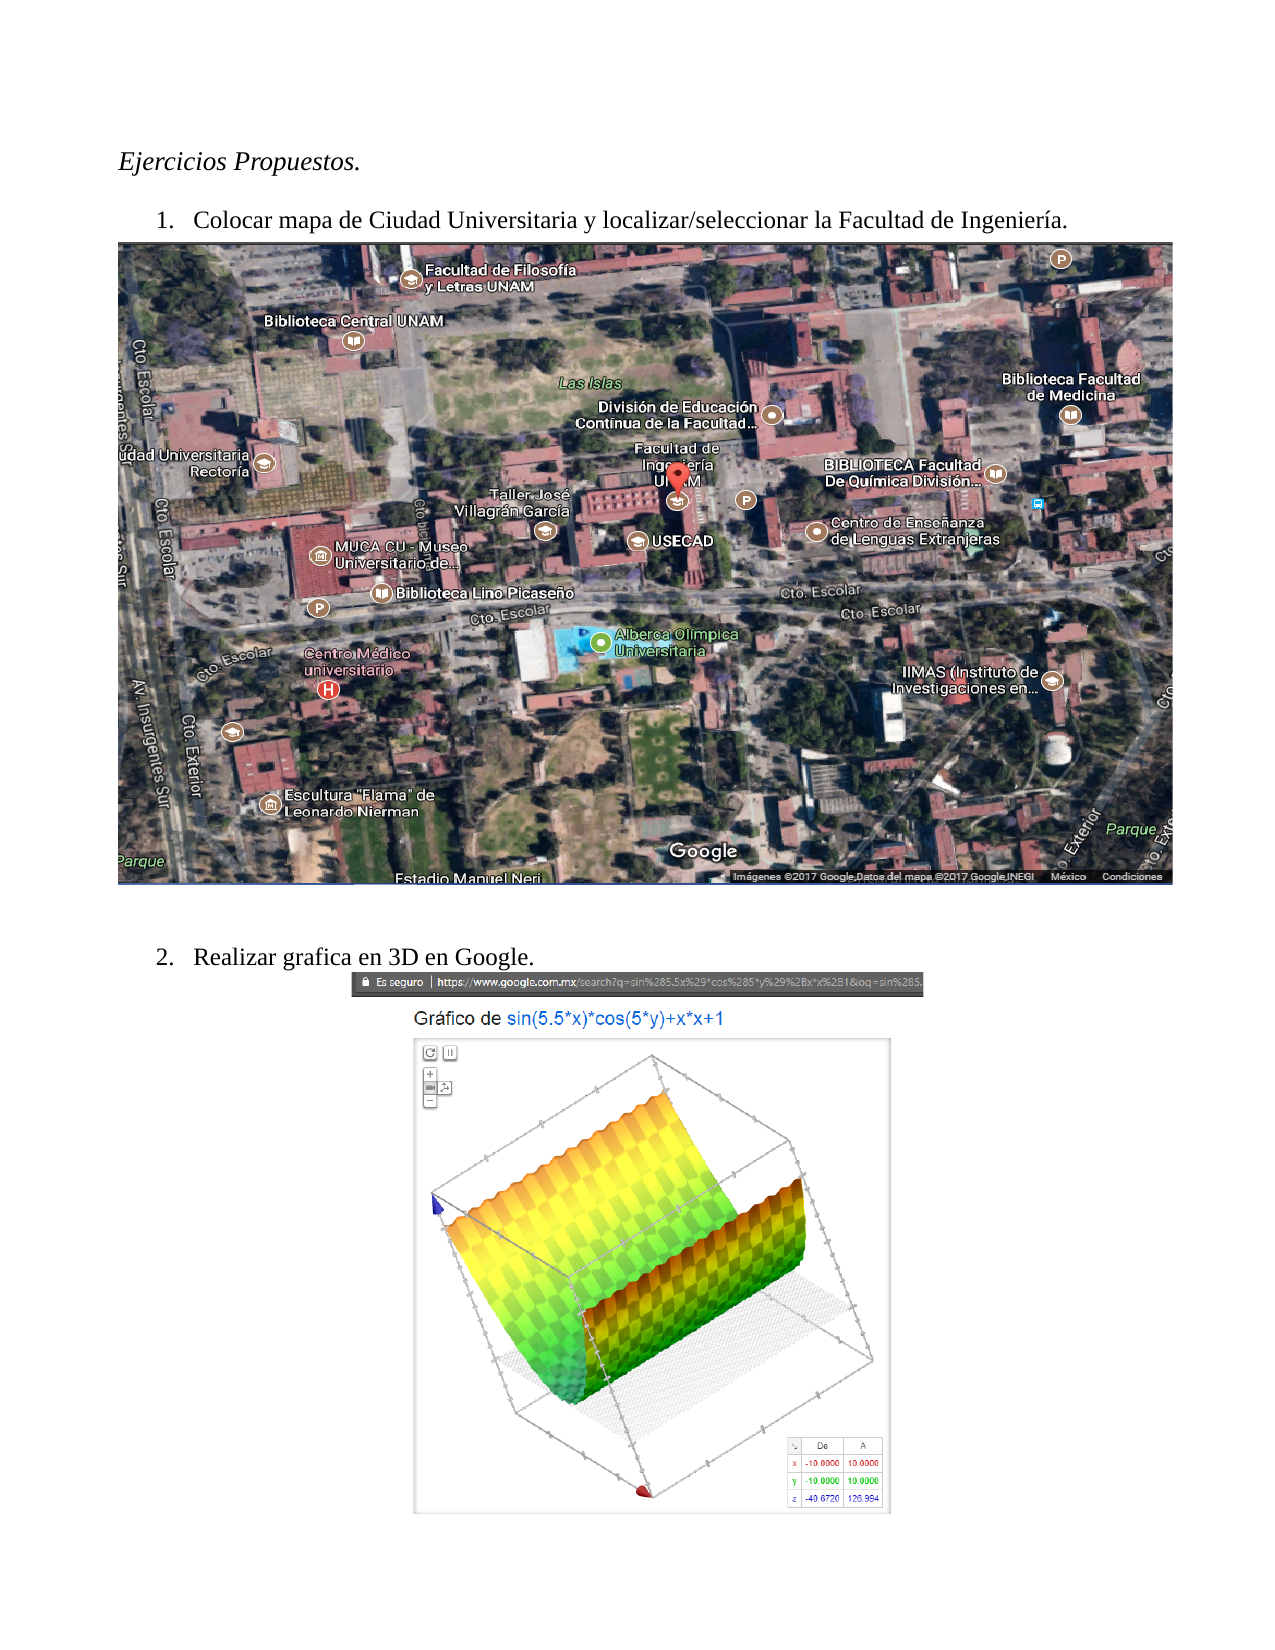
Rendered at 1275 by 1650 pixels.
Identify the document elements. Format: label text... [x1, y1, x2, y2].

text Ejercicios Propuestos. [118, 145, 1205, 177]
list Colocar mapa de Ciudad Universitaria y localizar/seleccionar la Facultad de Ingeniería. [156, 205, 1205, 234]
list Realizar grafica en 3D en Google. [156, 942, 1205, 971]
